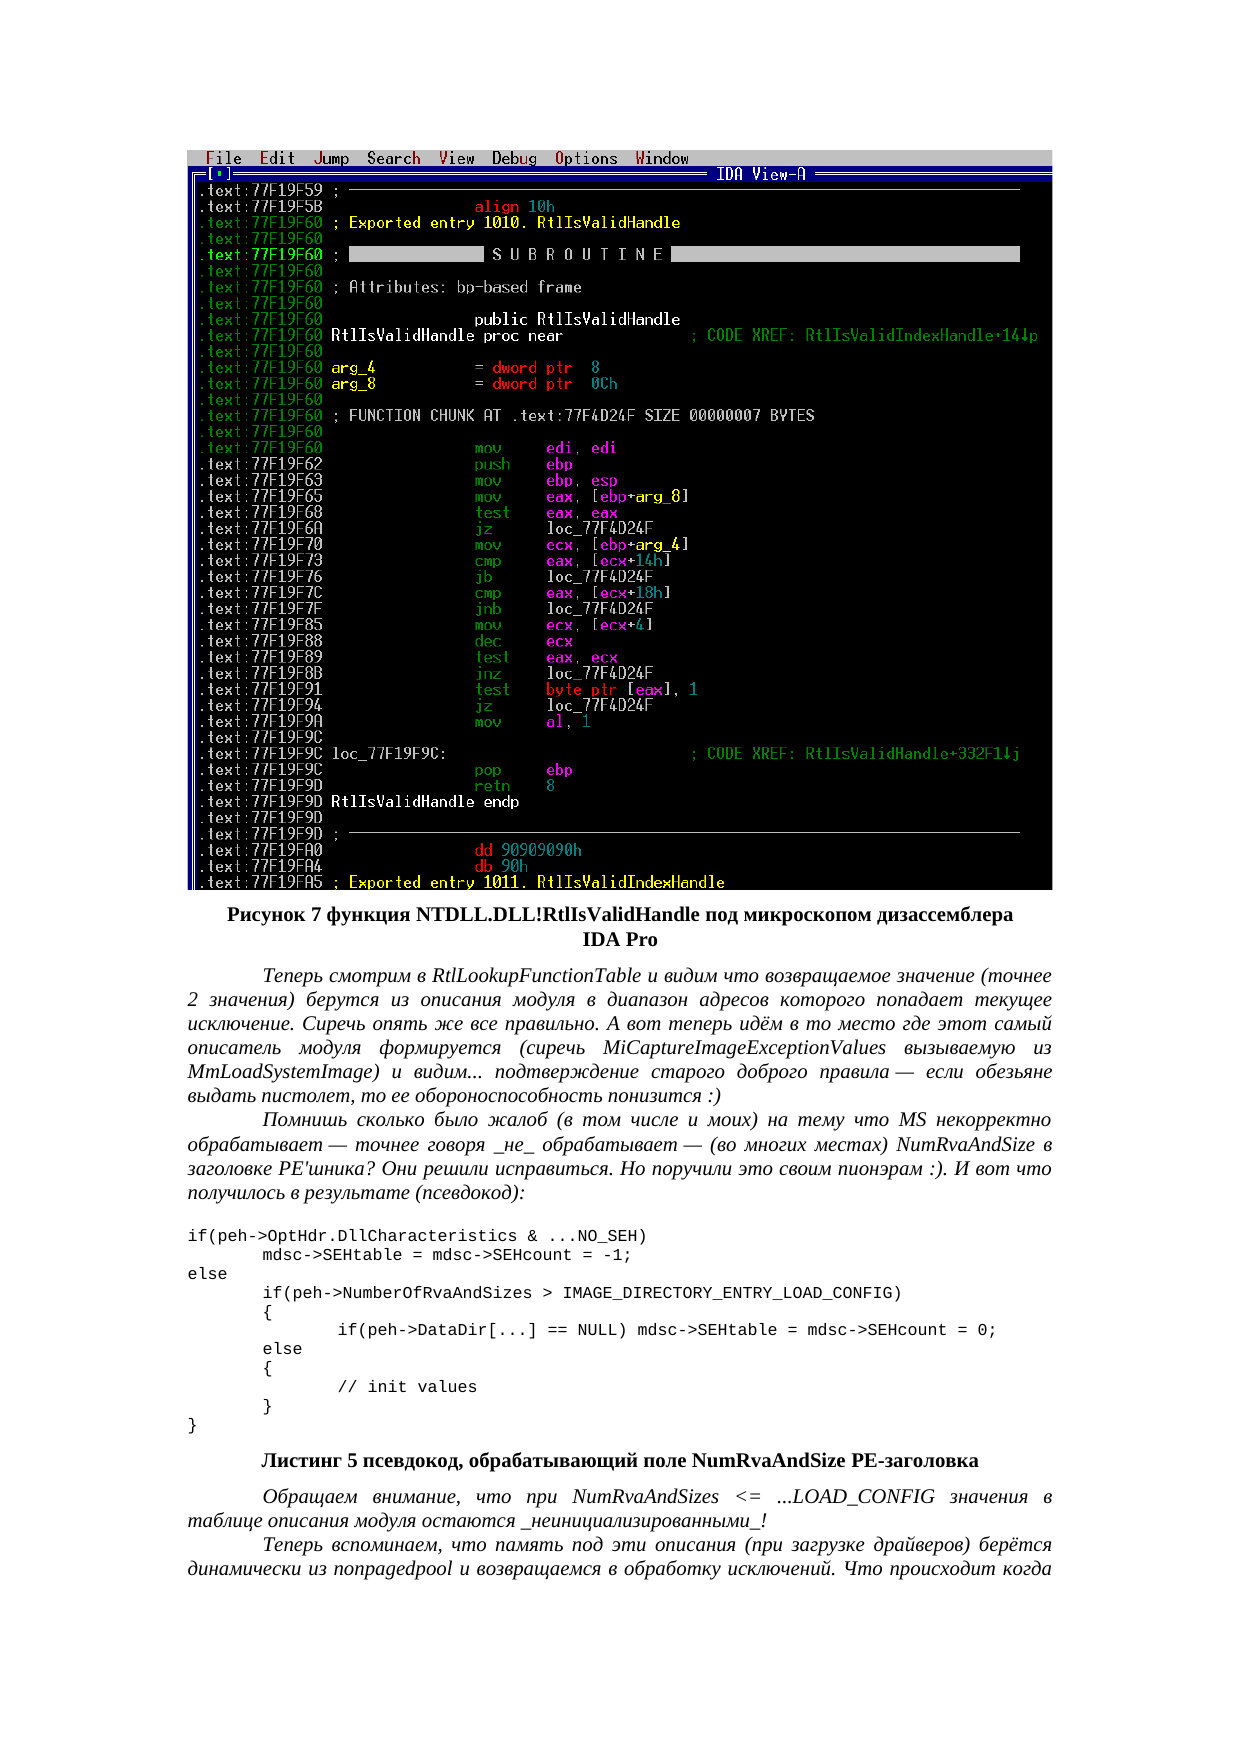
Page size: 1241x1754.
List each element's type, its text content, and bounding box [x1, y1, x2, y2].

text { [187, 1360, 1053, 1378]
picture [187, 150, 1053, 890]
text // init values [187, 1378, 1053, 1397]
text Обращаем внимание, что при NumRvaAndSizes <= ...LOAD_CONFIG значения в таблице описания модуля остаются _неинициализированными_! [187, 1484, 1053, 1532]
text mdsc->SEHtable = mdsc->SEHcount = -1; [187, 1247, 1053, 1265]
text Листинг 5 псевдокод, обрабатывающий поле NumRvaAndSize PE-заголовка [187, 1448, 1053, 1472]
text Теперь смотрим в RtlLookupFunctionTable и видим что возвращаемое значение (точнее 2 значения) берутся из описания модуля в диапазон адресов которого попадает текущее исключение. Сиречь опять же все правильно. А вот теперь идём в то место где этот самый описатель модуля формируется (сиречь MiCaptureImageExceptionValues вызываемую из MmLoadSystemImage) и видим... подтверждение старого доброго правила — если обезьяне выдать пистолет, то ее обороноспособность понизится :) [187, 963, 1053, 1107]
text Рисунок 7 функция NTDLL.DLL!RtlIsValidHandle под микроскопом дизассемблера IDA Pro [187, 902, 1053, 951]
text if(peh->NumberOfRvaAndSizes > IMAGE_DIRECTORY_ENTRY_LOAD_CONFIG) [187, 1284, 1053, 1303]
text if(peh->OptHdr.DllCharacteristics & ...NO_SEH) [187, 1228, 1053, 1247]
text if(peh->DataDir[...] == NULL) mdsc->SEHtable = mdsc->SEHcount = 0; [187, 1322, 1053, 1341]
text else [187, 1341, 1053, 1360]
text { [187, 1303, 1053, 1322]
text } [187, 1416, 1053, 1435]
text Теперь вспоминаем, что память под эти описания (при загрузке драйверов) берётся динамически из nonpagedpool и возвращаемся в обработку исключений. Что происходит когда [187, 1532, 1053, 1580]
text } [187, 1397, 1053, 1416]
text else [187, 1265, 1053, 1284]
text Помнишь сколько было жалоб (в том числе и моих) на тему что MS некорректно обрабатывает — точнее говоря _не_ обрабатывает — (во многих местах) NumRvaAndSize в заголовке PE'шника? Они решили исправиться. Но поручили это своим пионэрам :). И вот что получилось в результате (псевдокод): [187, 1107, 1053, 1204]
